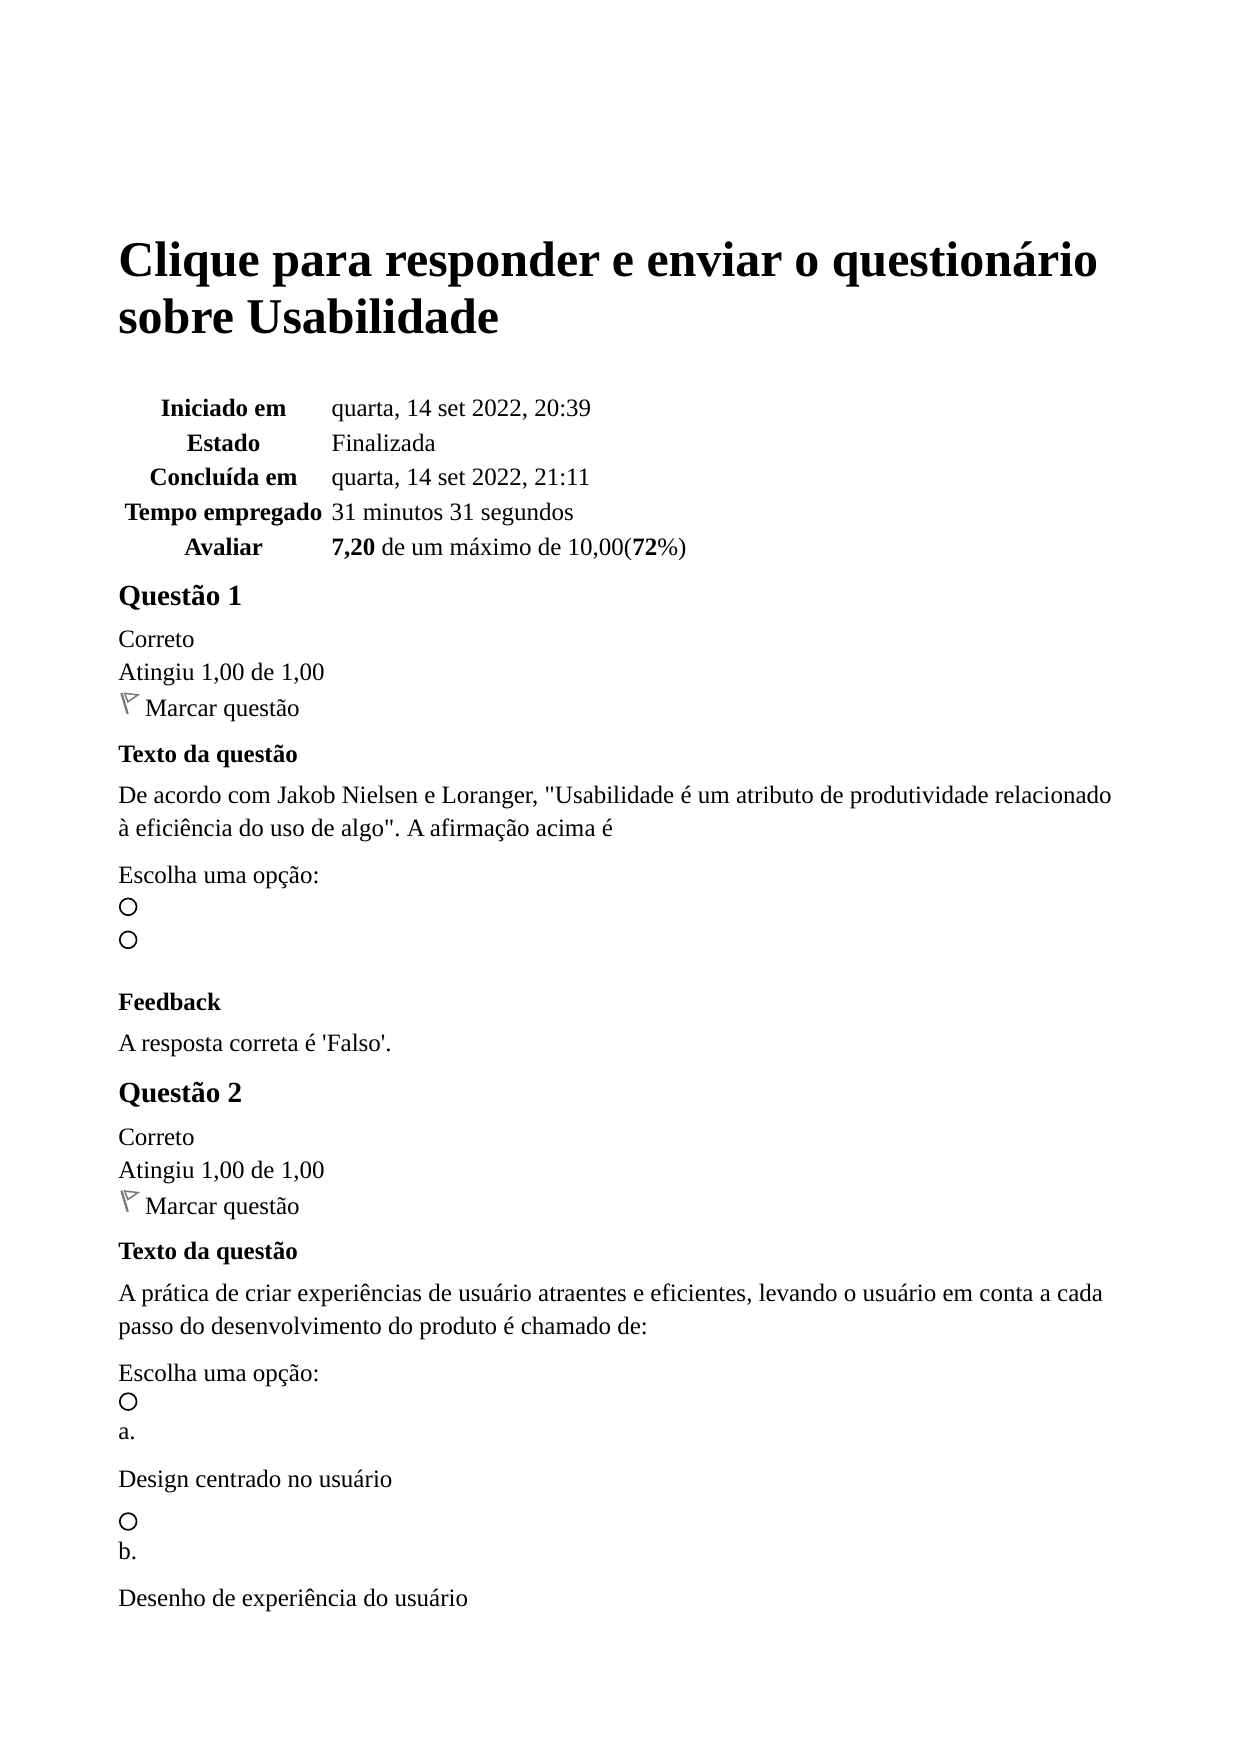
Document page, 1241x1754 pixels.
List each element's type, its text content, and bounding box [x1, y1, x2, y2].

text Atingiu 1,00 de 1,00 [118, 657, 1122, 686]
table_cell 31 minutos 31 segundos [329, 494, 697, 529]
table_cell quarta, 14 set 2022, 21:11 [329, 460, 697, 494]
text Atingiu 1,00 de 1,00 [118, 1155, 1122, 1183]
table_cell 7,20 de um máximo de 10,00(72%) [329, 529, 697, 563]
subtitle Clique para responder e enviar o questionário sobre Usabilidade [118, 229, 1122, 344]
text De acordo com Jakob Nielsen e Loranger, "Usabilidade é um atributo de produtividade relacionado à eficiência do uso de algo". A afirmação acima é [118, 780, 1122, 842]
subtitle Texto da questão [118, 739, 1122, 767]
text a. [118, 1416, 1122, 1445]
text b. [118, 1536, 1122, 1565]
table_cell Tempo empregado [118, 494, 328, 529]
text A prática de criar experiências de usuário atraentes e eficientes, levando o usuário em conta a cada passo do desenvolvimento do produto é chamado de: [118, 1278, 1122, 1339]
subtitle Questão 1 [118, 578, 1122, 611]
text Correto [118, 624, 1122, 653]
table_cell Concluída em [118, 460, 328, 494]
text Correto [118, 1122, 1122, 1150]
table_cell Avaliar [118, 529, 328, 563]
table_header Iniciado em [118, 390, 328, 425]
subtitle Feedback [118, 987, 1122, 1016]
table_header quarta, 14 set 2022, 20:39 [329, 390, 697, 425]
table_cell Finalizada [329, 425, 697, 459]
text A resposta correta é 'Falso'. [118, 1028, 1122, 1057]
text Escolha uma opção: [118, 1358, 1122, 1387]
subtitle Texto da questão [118, 1236, 1122, 1265]
text Marcar questão [118, 1188, 1122, 1220]
text Desenho de experiência do usuário [118, 1583, 1122, 1612]
subtitle Questão 2 [118, 1076, 1122, 1109]
table_cell Estado [118, 425, 328, 459]
text Escolha uma opção: [118, 861, 1122, 889]
text Marcar questão [118, 690, 1122, 722]
text Design centrado no usuário [118, 1464, 1122, 1492]
